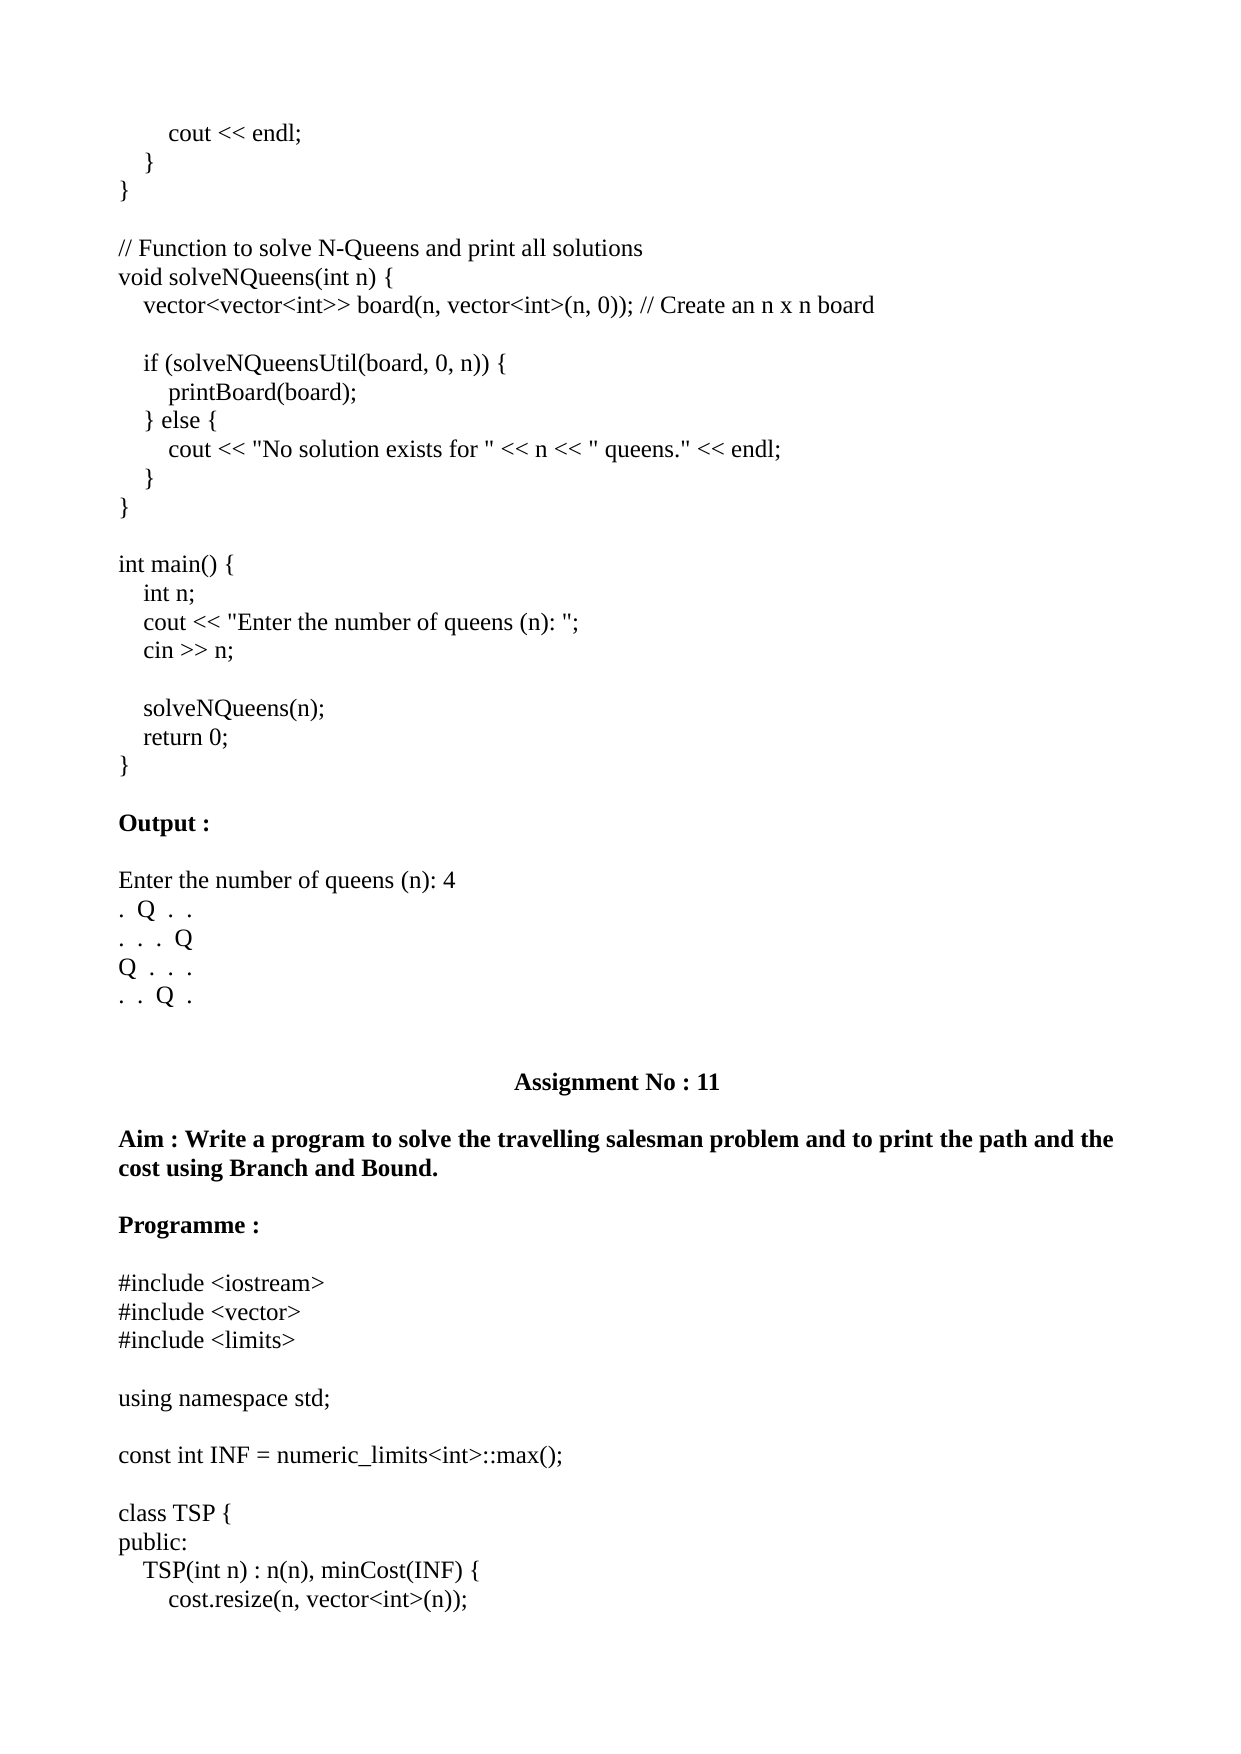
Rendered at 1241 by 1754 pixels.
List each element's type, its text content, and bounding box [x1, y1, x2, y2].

text cout << endl; [118, 118, 1122, 147]
text } [118, 751, 1122, 779]
text int main() { [118, 549, 1122, 578]
text . . Q . [118, 981, 1122, 1009]
text cin >> n; [118, 636, 1122, 664]
text Aim : Write a program to solve the travelling salesman problem and to print the path and the cost using Branch and Bound. [118, 1124, 1122, 1182]
text Q . . . [118, 952, 1122, 981]
text . . . Q [118, 923, 1122, 952]
text } [118, 463, 1122, 492]
text #include <limits> [118, 1326, 1122, 1354]
text TSP(int n) : n(n), minCost(INF) { [118, 1556, 1122, 1584]
text const int INF = numeric_limits<int>::max(); [118, 1441, 1122, 1469]
text vector<vector<int>> board(n, vector<int>(n, 0)); // Create an n x n board [118, 291, 1122, 319]
text #include <vector> [118, 1297, 1122, 1326]
text cout << "No solution exists for " << n << " queens." << endl; [118, 434, 1122, 463]
text printBoard(board); [118, 377, 1122, 406]
text public: [118, 1527, 1122, 1556]
text solveNQueens(n); [118, 693, 1122, 722]
text } else { [118, 406, 1122, 434]
text Output : [118, 808, 1122, 837]
text int n; [118, 578, 1122, 607]
text Enter the number of queens (n): 4 [118, 866, 1122, 894]
text // Function to solve N-Queens and print all solutions [118, 233, 1122, 262]
text void solveNQueens(int n) { [118, 262, 1122, 291]
text } [118, 147, 1122, 176]
text } [118, 176, 1122, 204]
text return 0; [118, 722, 1122, 751]
text if (solveNQueensUtil(board, 0, n)) { [118, 348, 1122, 377]
text Assignment No : 11 [118, 1067, 1122, 1096]
text #include <iostream> [118, 1268, 1122, 1297]
text Programme : [118, 1211, 1122, 1239]
text } [118, 492, 1122, 521]
text using namespace std; [118, 1383, 1122, 1412]
text cost.resize(n, vector<int>(n)); [118, 1584, 1122, 1613]
text . Q . . [118, 894, 1122, 923]
text cout << "Enter the number of queens (n): "; [118, 607, 1122, 636]
text class TSP { [118, 1498, 1122, 1527]
